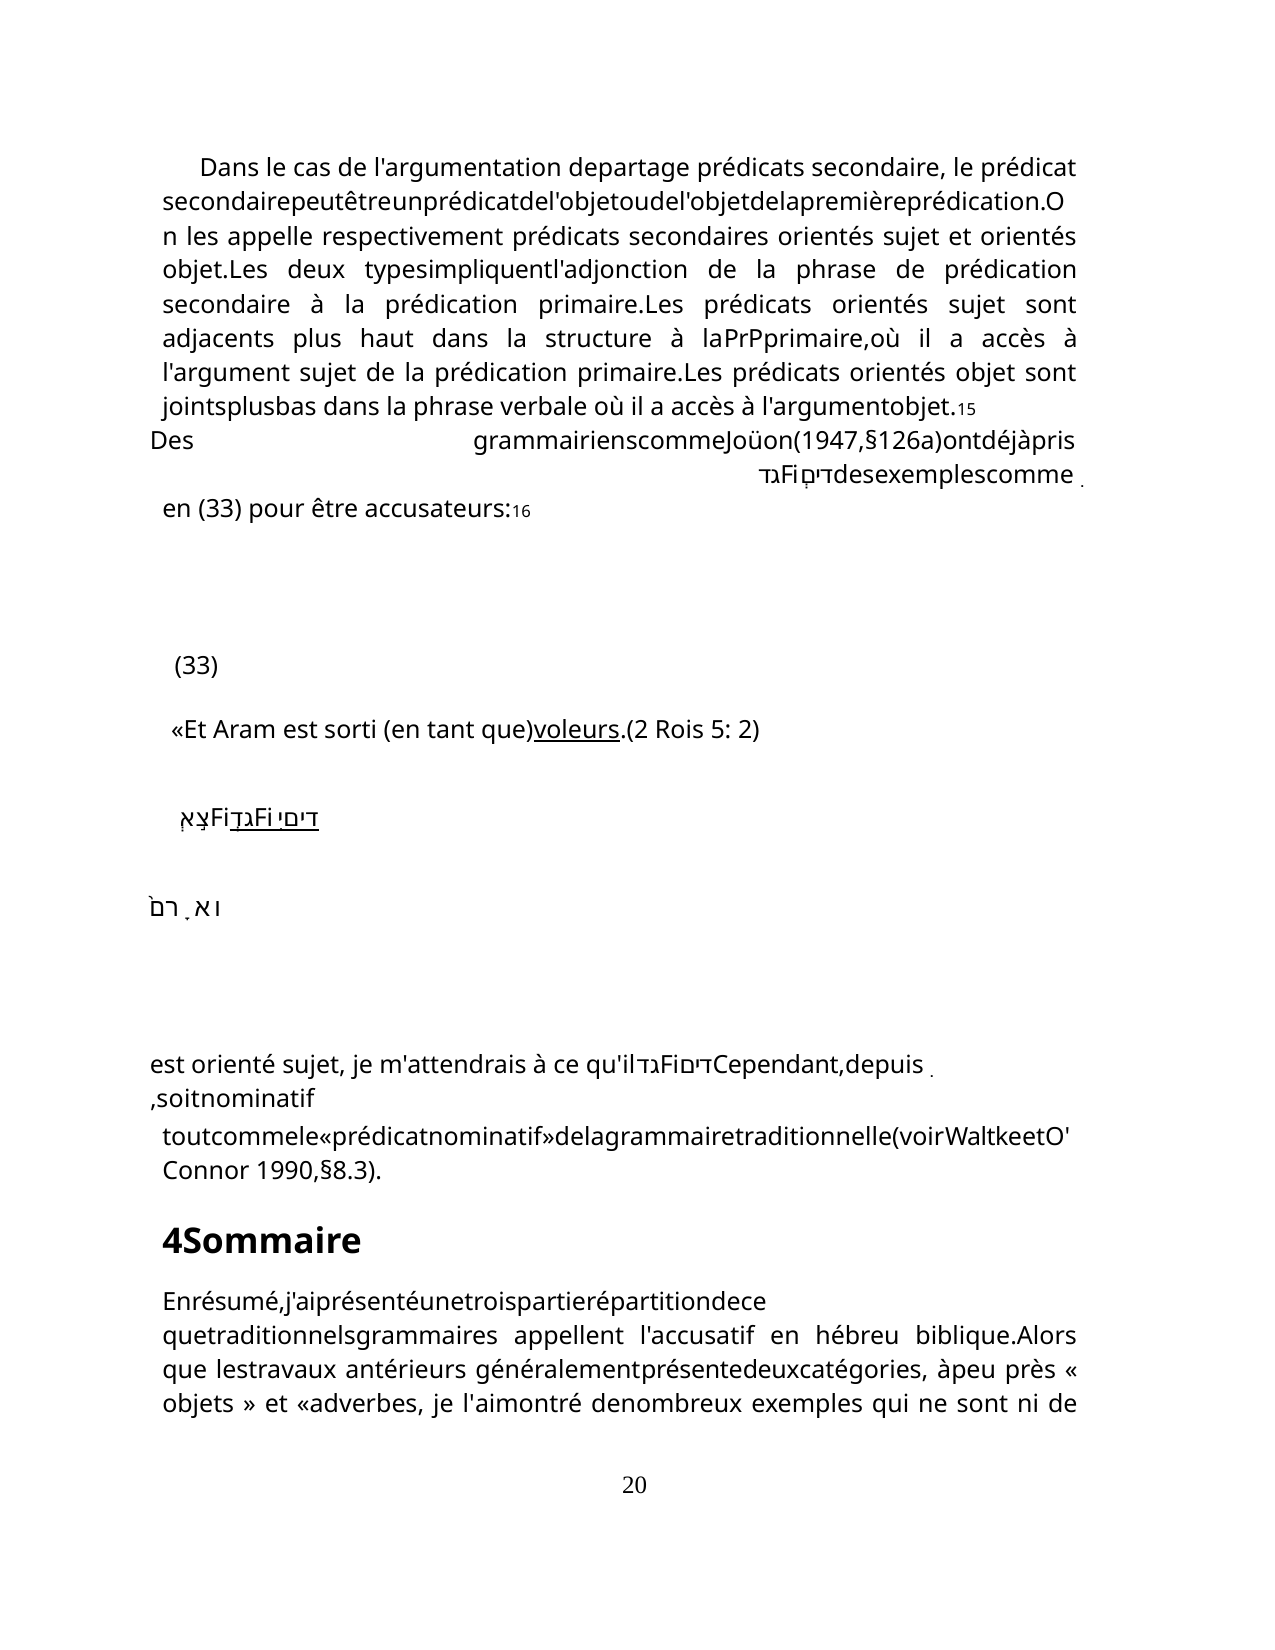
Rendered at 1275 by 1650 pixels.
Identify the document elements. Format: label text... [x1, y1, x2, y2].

text Enrésumé,j'aiprésentéunetroispartierépartitiondece quetraditionnelsgrammaires appellent l'accusatif en hébreu biblique.Alors que lestravaux antérieurs généralementprésentedeuxcatégories, àpeu près « objets » et «adverbes, je l'aimontré denombreux exemples qui ne sont ni de [162, 1284, 1078, 1420]
text toutcommele«prédicatnominatif»delagrammairetraditionnelle(voirWaltkeetO'Connor 1990,§8.3). [162, 1118, 1078, 1187]
text en (33) pour être accusateurs:16 [162, 491, 1125, 525]
text «Et Aram est sorti (en tant que)voleurs.(2 Rois 5: 2) [171, 711, 1125, 745]
text ְצ֣אFiְגדFiִדיםי [174, 767, 1125, 834]
text (33) [174, 648, 1125, 682]
text Des grammairienscommeJoüon(1947,§126a)ontdéjàpris desexemplescommeִדיםFiְגד [150, 422, 1076, 491]
text Dans le cas de l'argumentation departage prédicats secondaire, le prédicat secondairepeutêtreunprédicatdel'objetoudel'objetdelapremièreprédication.On les appelle respectivement prédicats secondaires orientés sujet et orientés objet.Les deux typesimpliquentl'adjonction de la phrase de prédication secondaire à la prédication primaire.Les prédicats orientés sujet sont adjacents plus haut dans la structure à laPrPprimaire,où il a accès à l'argument sujet de la prédication primaire.Les prédicats orientés objet sont jointsplusbas dans la phrase verbale où il a accès à l'argumentobjet.15 [162, 150, 1078, 422]
text Cependant,depuisִדיםFiגדest orienté sujet, je m'attendrais à ce qu'ilsoitnominatif, [150, 1046, 1076, 1114]
text 4Sommaire [162, 1215, 1125, 1264]
text וא ָרם֙ [150, 855, 1115, 923]
